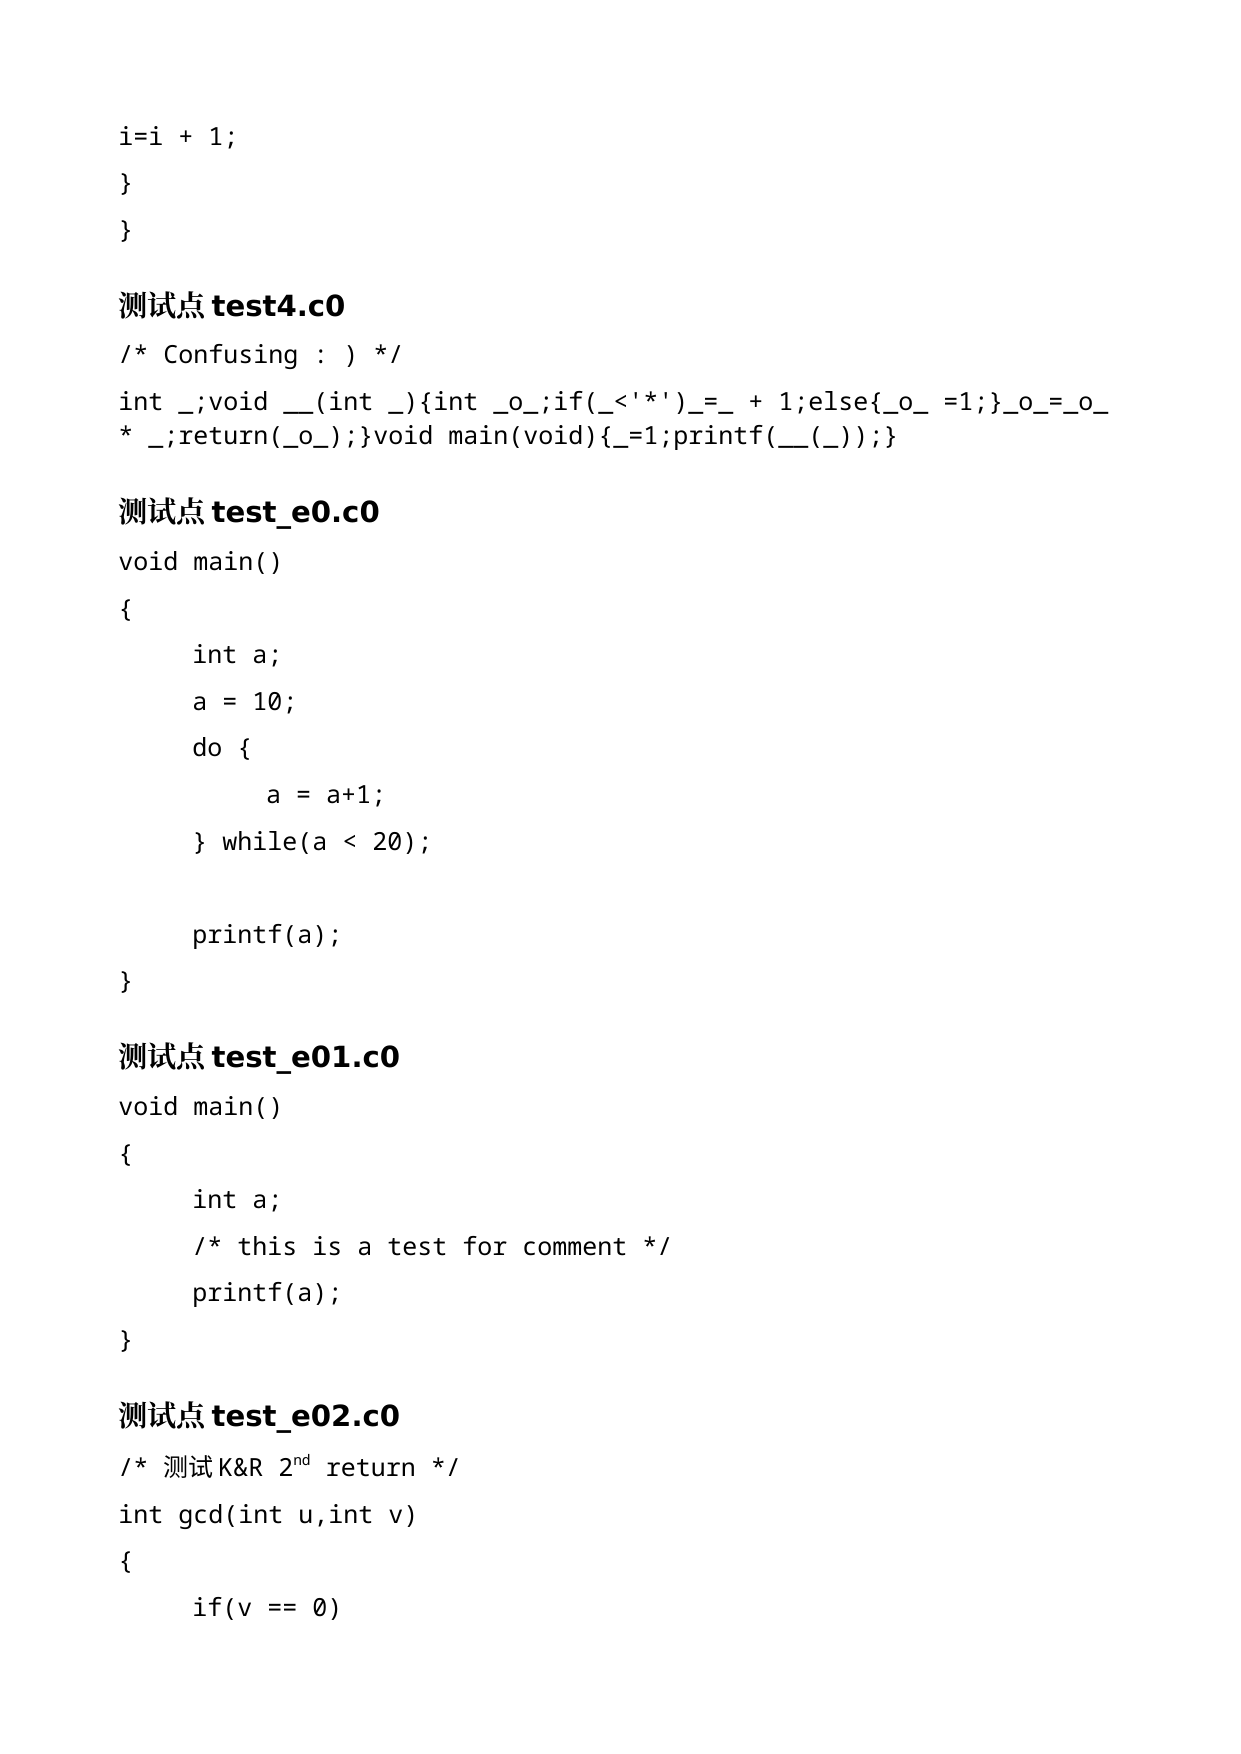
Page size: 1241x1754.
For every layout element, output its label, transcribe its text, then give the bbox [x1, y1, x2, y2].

text void main() [118, 544, 1122, 578]
subtitle 测试点test_e02.c0 [118, 1393, 1122, 1435]
text } [118, 1322, 1122, 1356]
text a = a+1; [118, 777, 1122, 811]
text printf(a); [118, 1275, 1122, 1309]
text int a; [118, 637, 1122, 671]
text int _;void __(int _){int _o_;if(_<'*')_=_ + 1;else{_o_ =1;}_o_=_o_ * _;return(_o_);}void main(void){_=1;printf(__(_));} [118, 384, 1122, 452]
subtitle 测试点test_e01.c0 [118, 1034, 1122, 1076]
text } [118, 963, 1122, 997]
text { [118, 590, 1122, 624]
text if(v == 0) [118, 1589, 1122, 1623]
text } [118, 211, 1122, 245]
subtitle 测试点test_e0.c0 [118, 489, 1122, 531]
subtitle 测试点test4.c0 [118, 283, 1122, 325]
text a = 10; [118, 683, 1122, 717]
text do { [118, 730, 1122, 764]
text void main() [118, 1089, 1122, 1123]
text printf(a); [118, 916, 1122, 950]
text { [118, 1135, 1122, 1169]
text int a; [118, 1182, 1122, 1216]
text { [118, 1543, 1122, 1577]
text } [118, 165, 1122, 199]
text /* this is a test for comment */ [118, 1228, 1122, 1262]
text /* Confusing : ) */ [118, 337, 1122, 371]
text /* 测试K&R 2nd return */ [118, 1447, 1122, 1484]
text } while(a < 20); [118, 823, 1122, 857]
text i=i + 1; [118, 118, 1122, 152]
text int gcd(int u,int v) [118, 1496, 1122, 1530]
